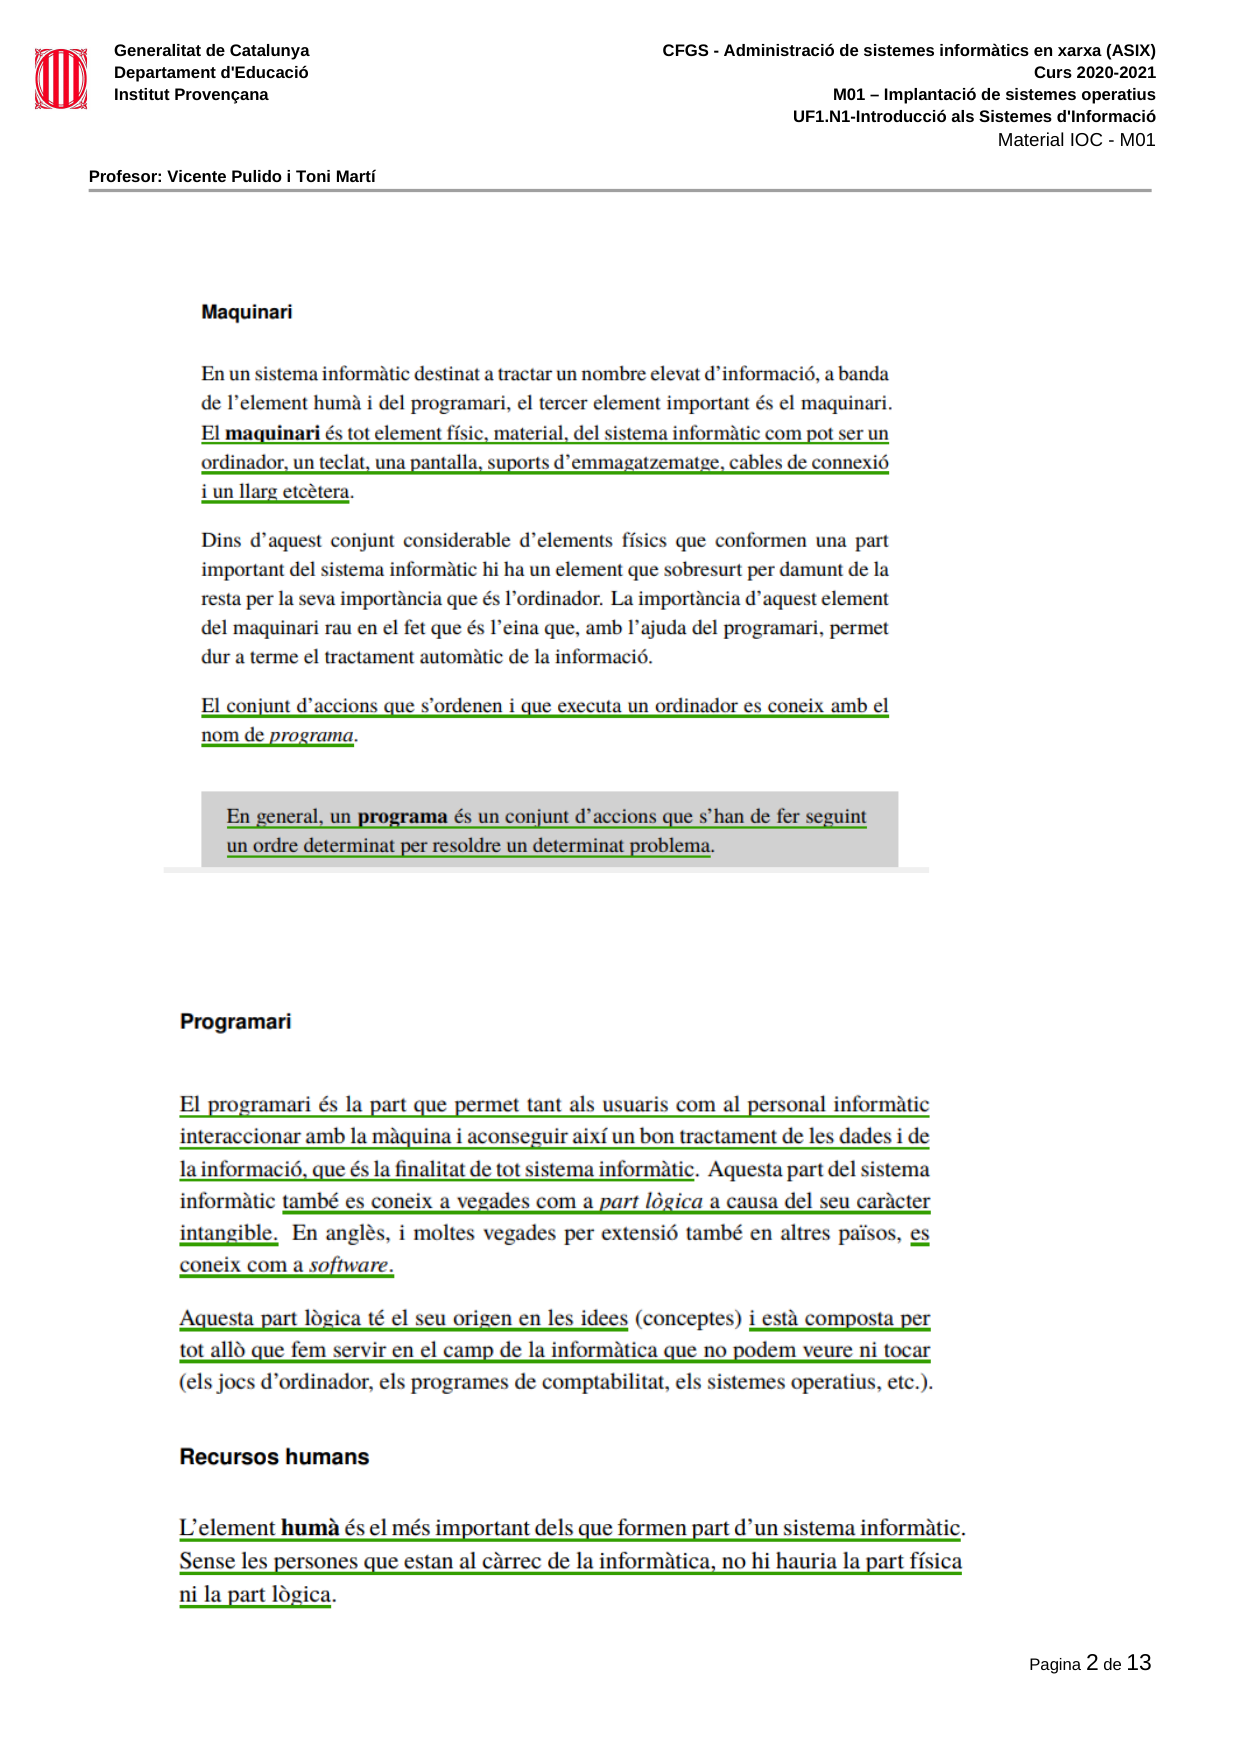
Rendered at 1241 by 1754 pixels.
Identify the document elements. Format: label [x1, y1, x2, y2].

picture [163, 997, 944, 1408]
picture [163, 1441, 973, 1615]
picture [32, 47, 91, 111]
picture [163, 279, 930, 873]
